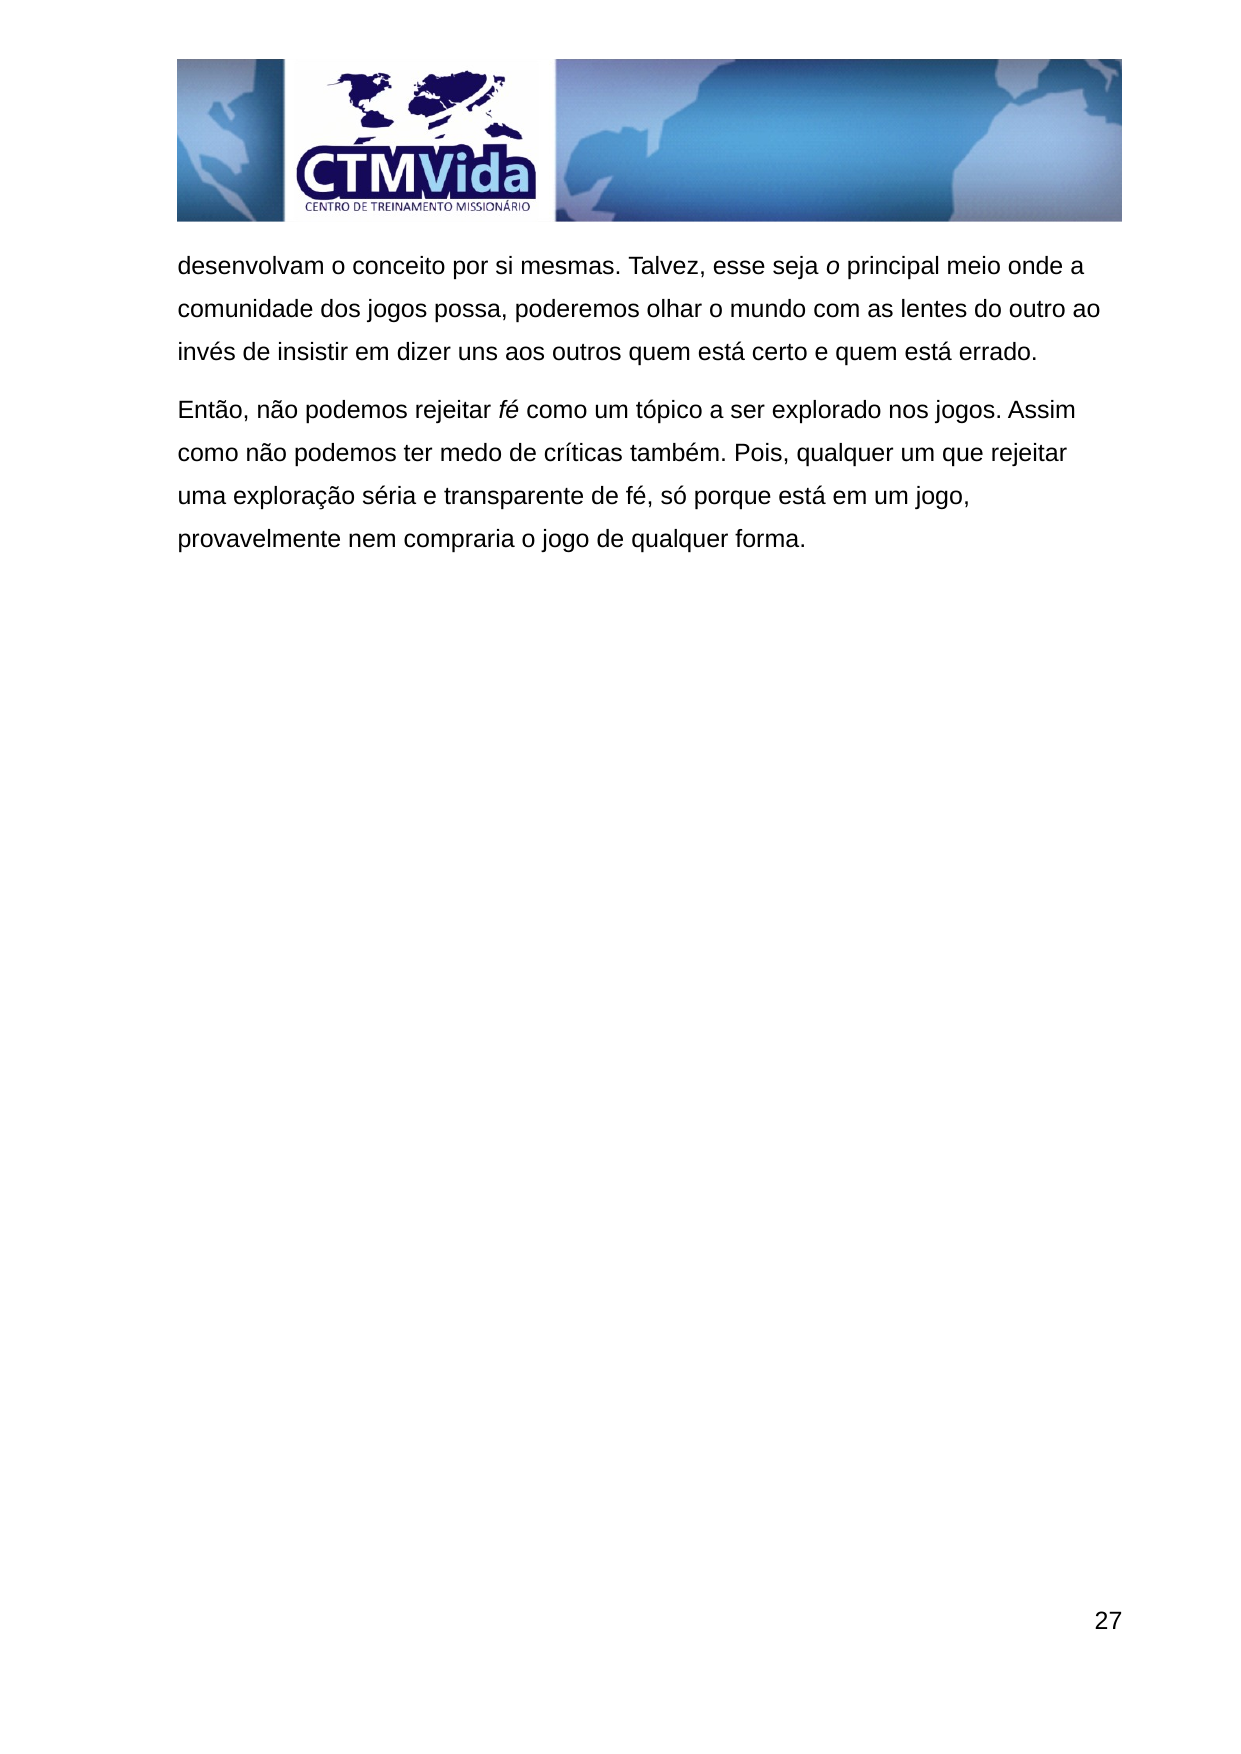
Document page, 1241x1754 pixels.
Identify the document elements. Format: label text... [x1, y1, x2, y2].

text desenvolvam o conceito por si mesmas. Talvez, esse seja o principal meio onde a comunidade dos jogos possa, poderemos olhar o mundo com as lentes do outro ao invés de insistir em dizer uns aos outros quem está certo e quem está errado. [177, 251, 1122, 366]
text Então, não podemos rejeitar fé como um tópico a ser explorado nos jogos. Assim como não podemos ter medo de críticas também. Pois, qualquer um que rejeitar uma exploração séria e transparente de fé, só porque está em um jogo, provavelmente nem compraria o jogo de qualquer forma. [177, 395, 1122, 553]
picture [177, 59, 1122, 222]
